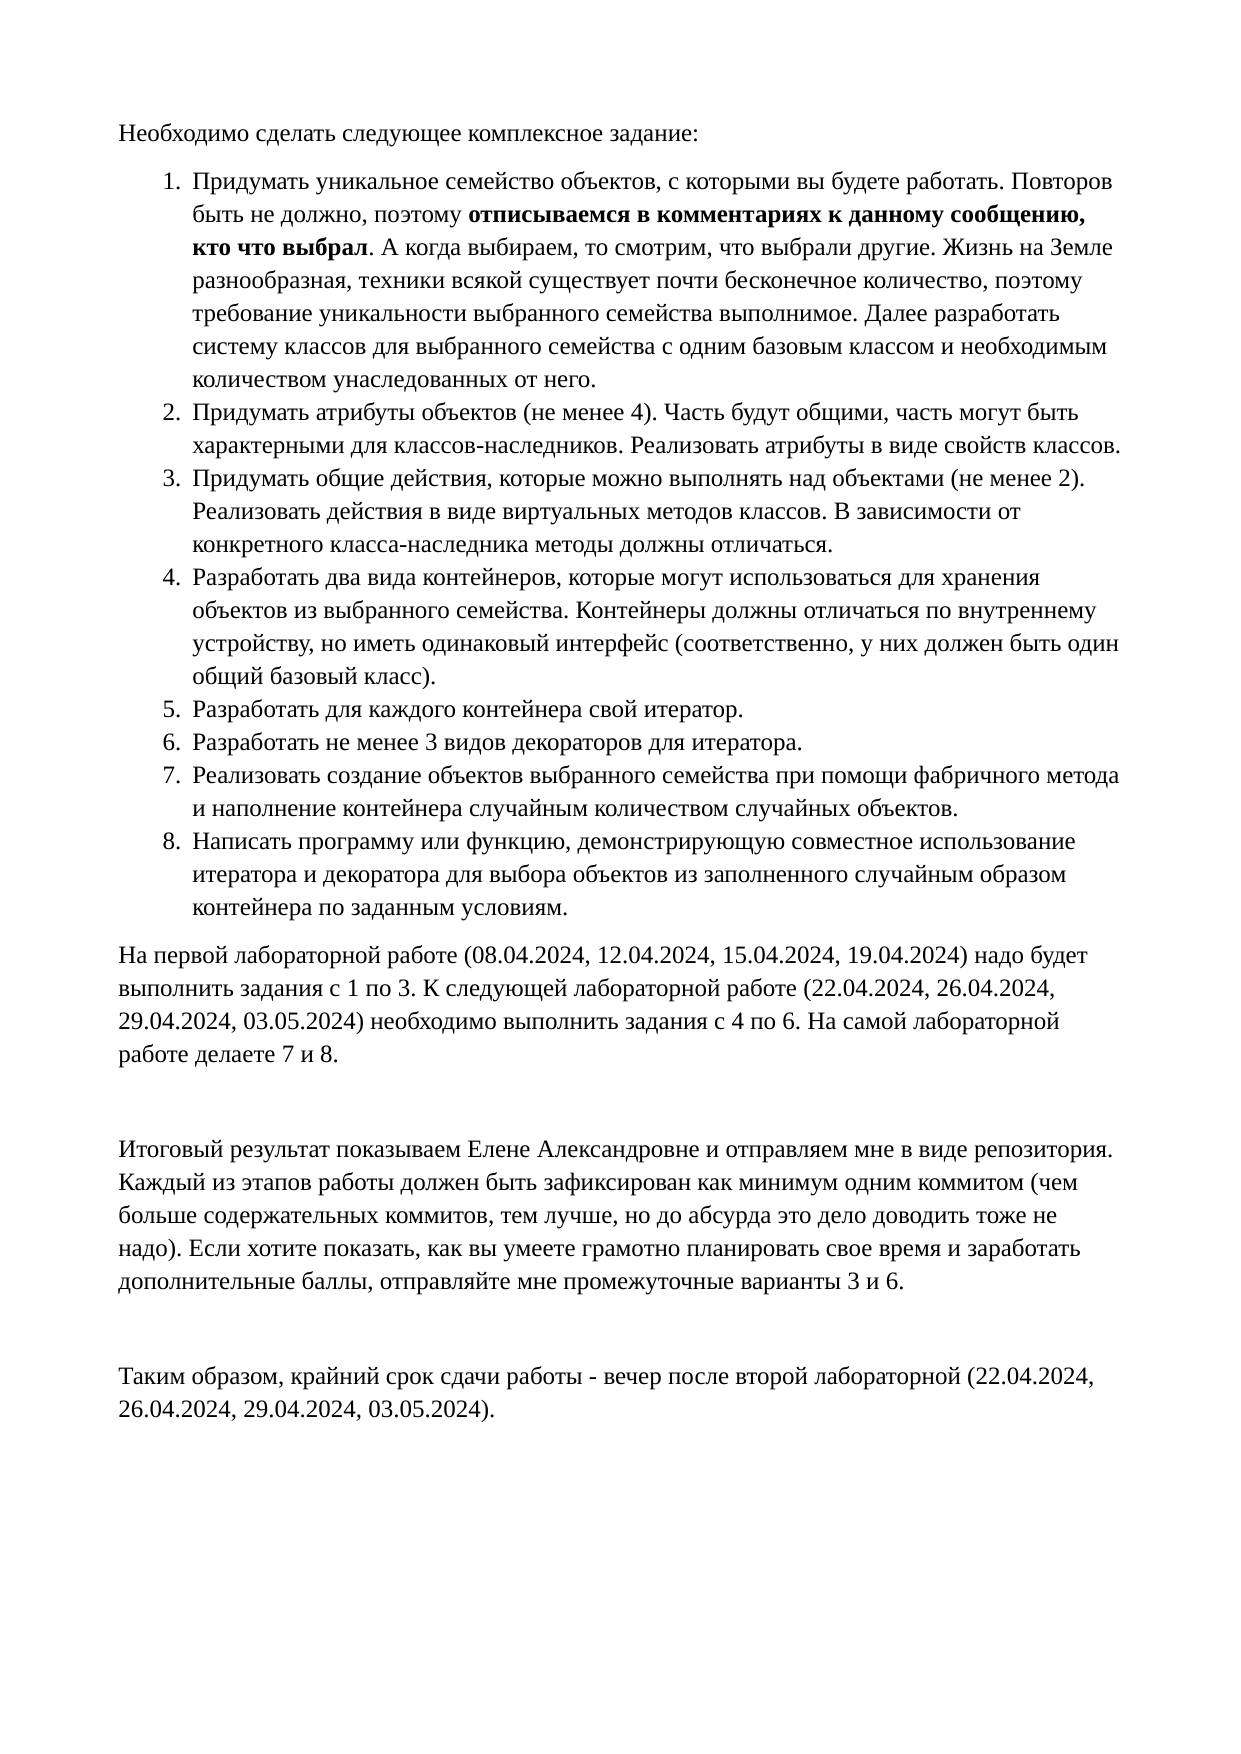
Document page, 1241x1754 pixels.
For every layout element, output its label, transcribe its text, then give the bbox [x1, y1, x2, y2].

list Разработать не менее 3 видов декораторов для итератора. [162, 727, 1122, 756]
text На первой лабораторной работе (08.04.2024, 12.04.2024, 15.04.2024, 19.04.2024) надо будет выполнить задания с 1 по 3. К следующей лабораторной работе (22.04.2024, 26.04.2024, 29.04.2024, 03.05.2024) необходимо выполнить задания с 4 по 6. На самой лабораторной работе делаете 7 и 8. [118, 940, 1122, 1068]
list Разработать два вида контейнеров, которые могут использоваться для хранения объектов из выбранного семейства. Контейнеры должны отличаться по внутреннему устройству, но иметь одинаковый интерфейс (соответственно, у них должен быть один общий базовый класс). [162, 562, 1122, 690]
text Итоговый результат показываем Елене Александровне и отправляем мне в виде репозитория. Каждый из этапов работы должен быть зафиксирован как минимум одним коммитом (чем больше содержательных коммитов, тем лучше, но до абсурда это дело доводить тоже не надо). Если хотите показать, как вы умеете грамотно планировать свое время и заработать дополнительные баллы, отправляйте мне промежуточные варианты 3 и 6. [118, 1134, 1122, 1295]
list Разработать для каждого контейнера свой итератор. [162, 694, 1122, 723]
list Придумать общие действия, которые можно выполнять над объектами (не менее 2). Реализовать действия в виде виртуальных методов классов. В зависимости от конкретного класса-наследника методы должны отличаться. [162, 463, 1122, 558]
text Таким образом, крайний срок сдачи работы - вечер после второй лабораторной (22.04.2024, 26.04.2024, 29.04.2024, 03.05.2024). [118, 1361, 1122, 1423]
list Придумать уникальное семейство объектов, с которыми вы будете работать. Повторов быть не должно, поэтому отписываемся в комментариях к данному сообщению, кто что выбрал. А когда выбираем, то смотрим, что выбрали другие. Жизнь на Земле разнообразная, техники всякой существует почти бесконечное количество, поэтому требование уникальности выбранного семейства выполнимое. Далее разработать систему классов для выбранного семейства с одним базовым классом и необходимым количеством унаследованных от него. [162, 166, 1122, 393]
list Написать программу или функцию, демонстрирующую совместное использование итератора и декоратора для выбора объектов из заполненного случайным образом контейнера по заданным условиям. [162, 826, 1122, 921]
list Реализовать создание объектов выбранного семейства при помощи фабричного метода и наполнение контейнера случайным количеством случайных объектов. [162, 760, 1122, 822]
text Необходимо сделать следующее комплексное задание: [118, 118, 1122, 147]
list Придумать атрибуты объектов (не менее 4). Часть будут общими, часть могут быть характерными для классов-наследников. Реализовать атрибуты в виде свойств классов. [162, 397, 1122, 459]
